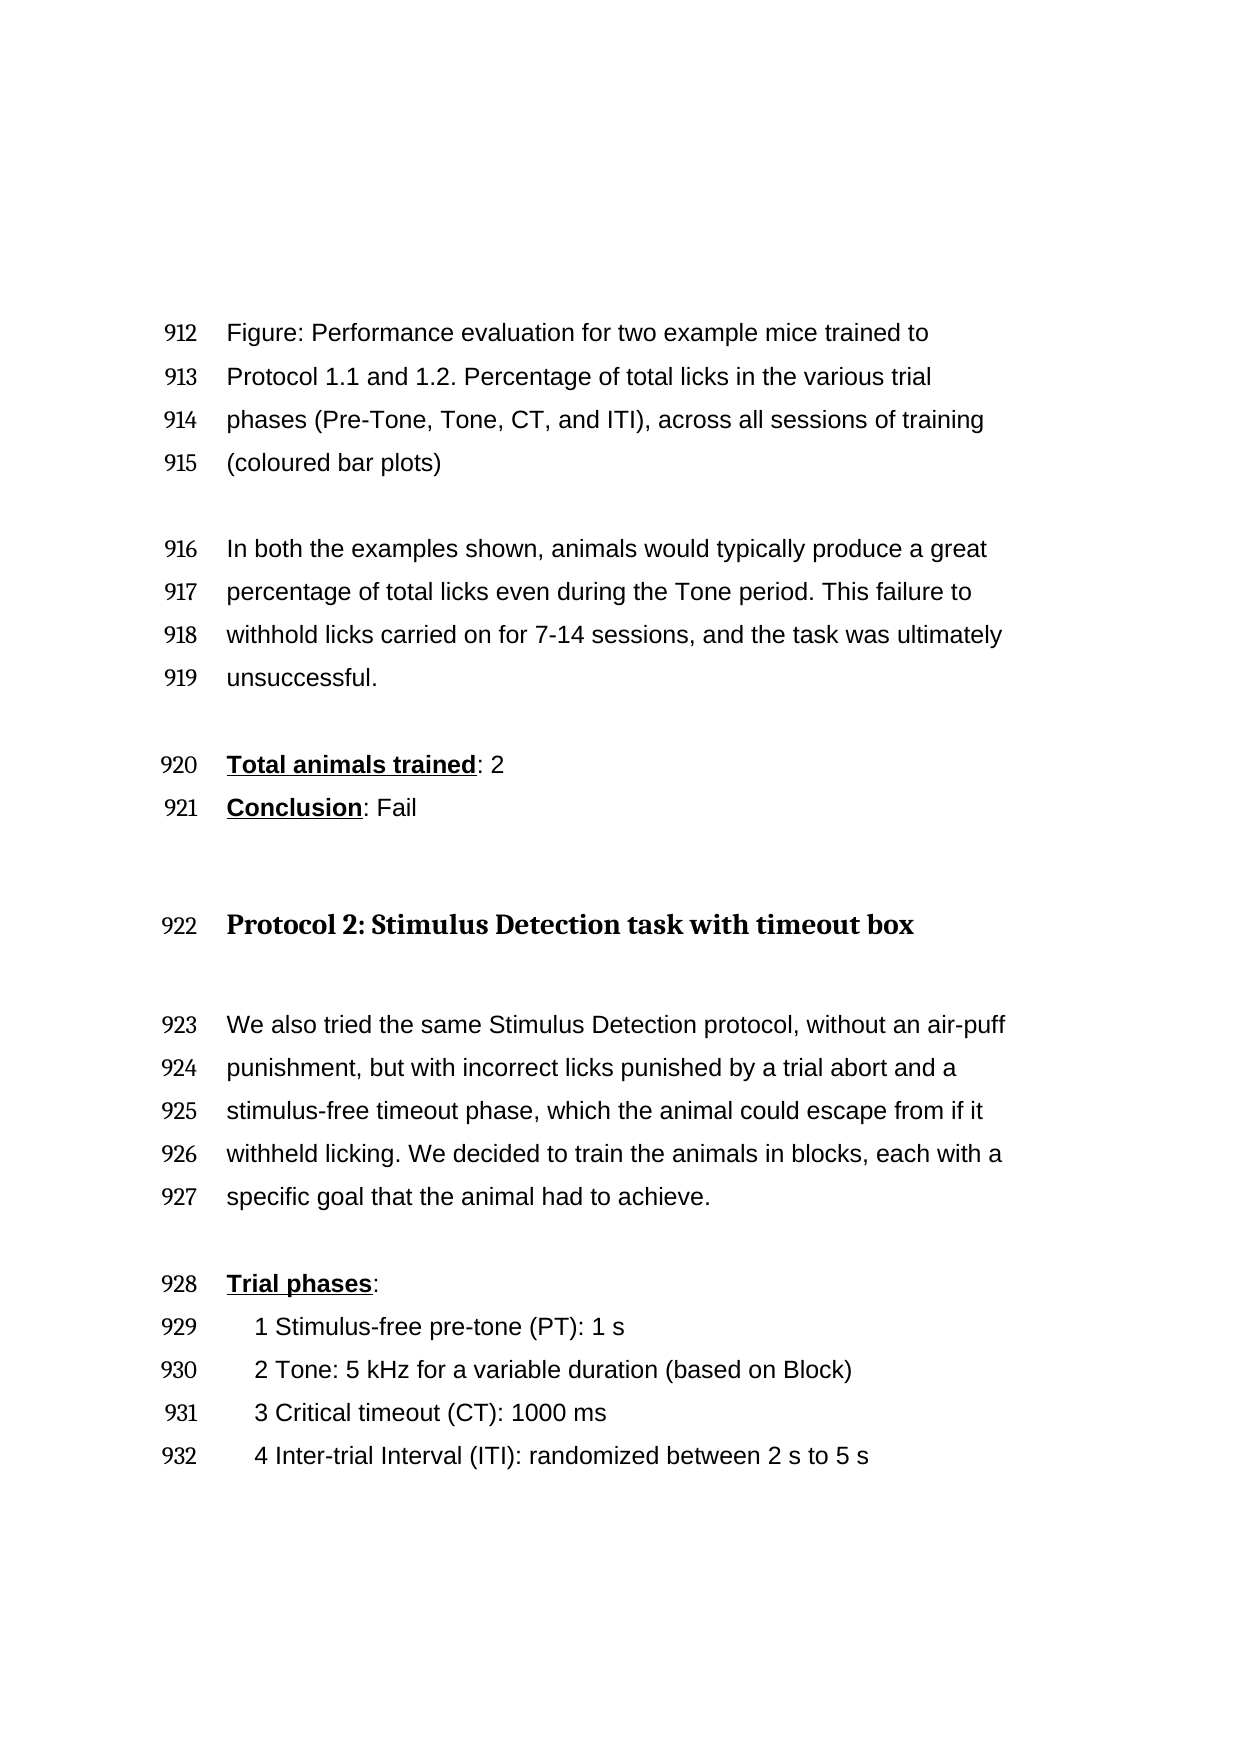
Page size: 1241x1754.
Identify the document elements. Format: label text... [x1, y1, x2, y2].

text We also tried the same Stimulus Detection protocol, without an air-puff punishment, but with incorrect licks punished by a trial abort and a stimulus-free timeout phase, which the animal could escape from if it withheld licking. We decided to train the animals in blocks, each with a specific goal that the animal had to achieve. [226, 1010, 1014, 1211]
text Figure: Performance evaluation for two example mice trained to Protocol 1.1 and 1.2. Percentage of total licks in the various trial phases (Pre-Tone, Tone, CT, and ITI), across all sessions of training (coloured bar plots) [226, 318, 1014, 476]
text 4 Inter-trial Interval (ITI): randomized between 2 s to 5 s [226, 1441, 1014, 1470]
text Total animals trained: 2 [226, 749, 1014, 778]
text 3 Critical timeout (CT): 1000 ms [226, 1398, 1014, 1427]
subtitle Protocol 2: Stimulus Detection task with timeout box [226, 908, 1014, 942]
text In both the examples shown, animals would typically produce a great percentage of total licks even during the Tone period. This failure to withhold licks carried on for 7-14 sessions, and the task was ultimately unsuccessful. [226, 534, 1014, 692]
text Conclusion: Fail [226, 793, 1014, 821]
text 1 Stimulus-free pre-tone (PT): 1 s [226, 1312, 1014, 1341]
text Trial phases: [226, 1269, 1014, 1297]
text 2 Tone: 5 kHz for a variable duration (based on Block) [226, 1355, 1014, 1384]
